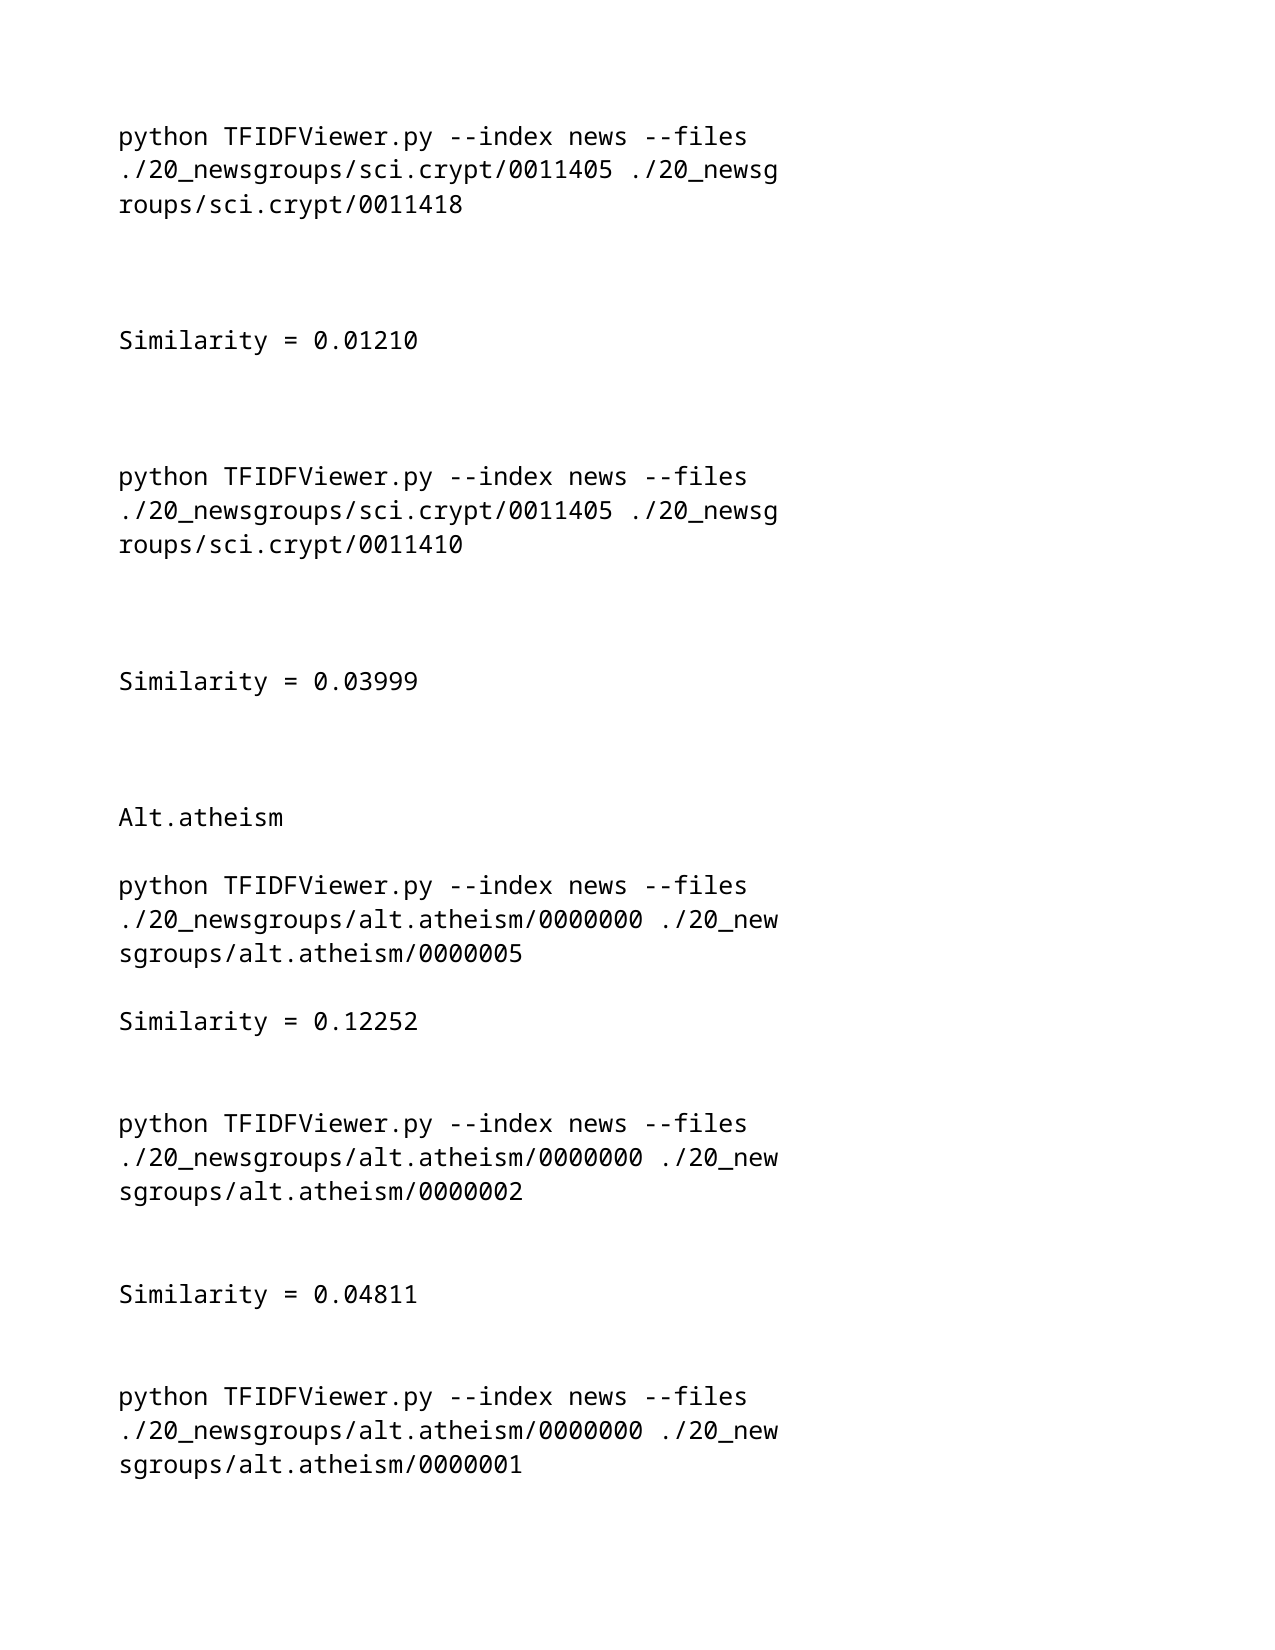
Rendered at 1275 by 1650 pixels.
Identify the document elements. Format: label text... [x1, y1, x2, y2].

text Similarity = 0.04811 python TFIDFViewer.py --index news --files ./20_newsgroups/alt.atheism/0000000 ./20_new sgroups/alt.atheism/0000001 [118, 1276, 1157, 1515]
text python TFIDFViewer.py --index news --files ./20_newsgroups/sci.crypt/0011405 ./20_newsg roups/sci.crypt/0011418 Similarity = 0.01210 [118, 118, 1157, 391]
text python TFIDFViewer.py --index news --files ./20_newsgroups/alt.atheism/0000000 ./20_new sgroups/alt.atheism/0000002 [118, 1106, 1157, 1242]
text Alt.atheism [118, 799, 1157, 833]
text Similarity = 0.03999 [118, 663, 1157, 697]
text python TFIDFViewer.py --index news --files ./20_newsgroups/sci.crypt/0011405 ./20_newsg roups/sci.crypt/0011410 [118, 459, 1157, 629]
text python TFIDFViewer.py --index news --files ./20_newsgroups/alt.atheism/0000000 ./20_new sgroups/alt.atheism/0000005 Similarity = 0.12252 [118, 867, 1157, 1072]
